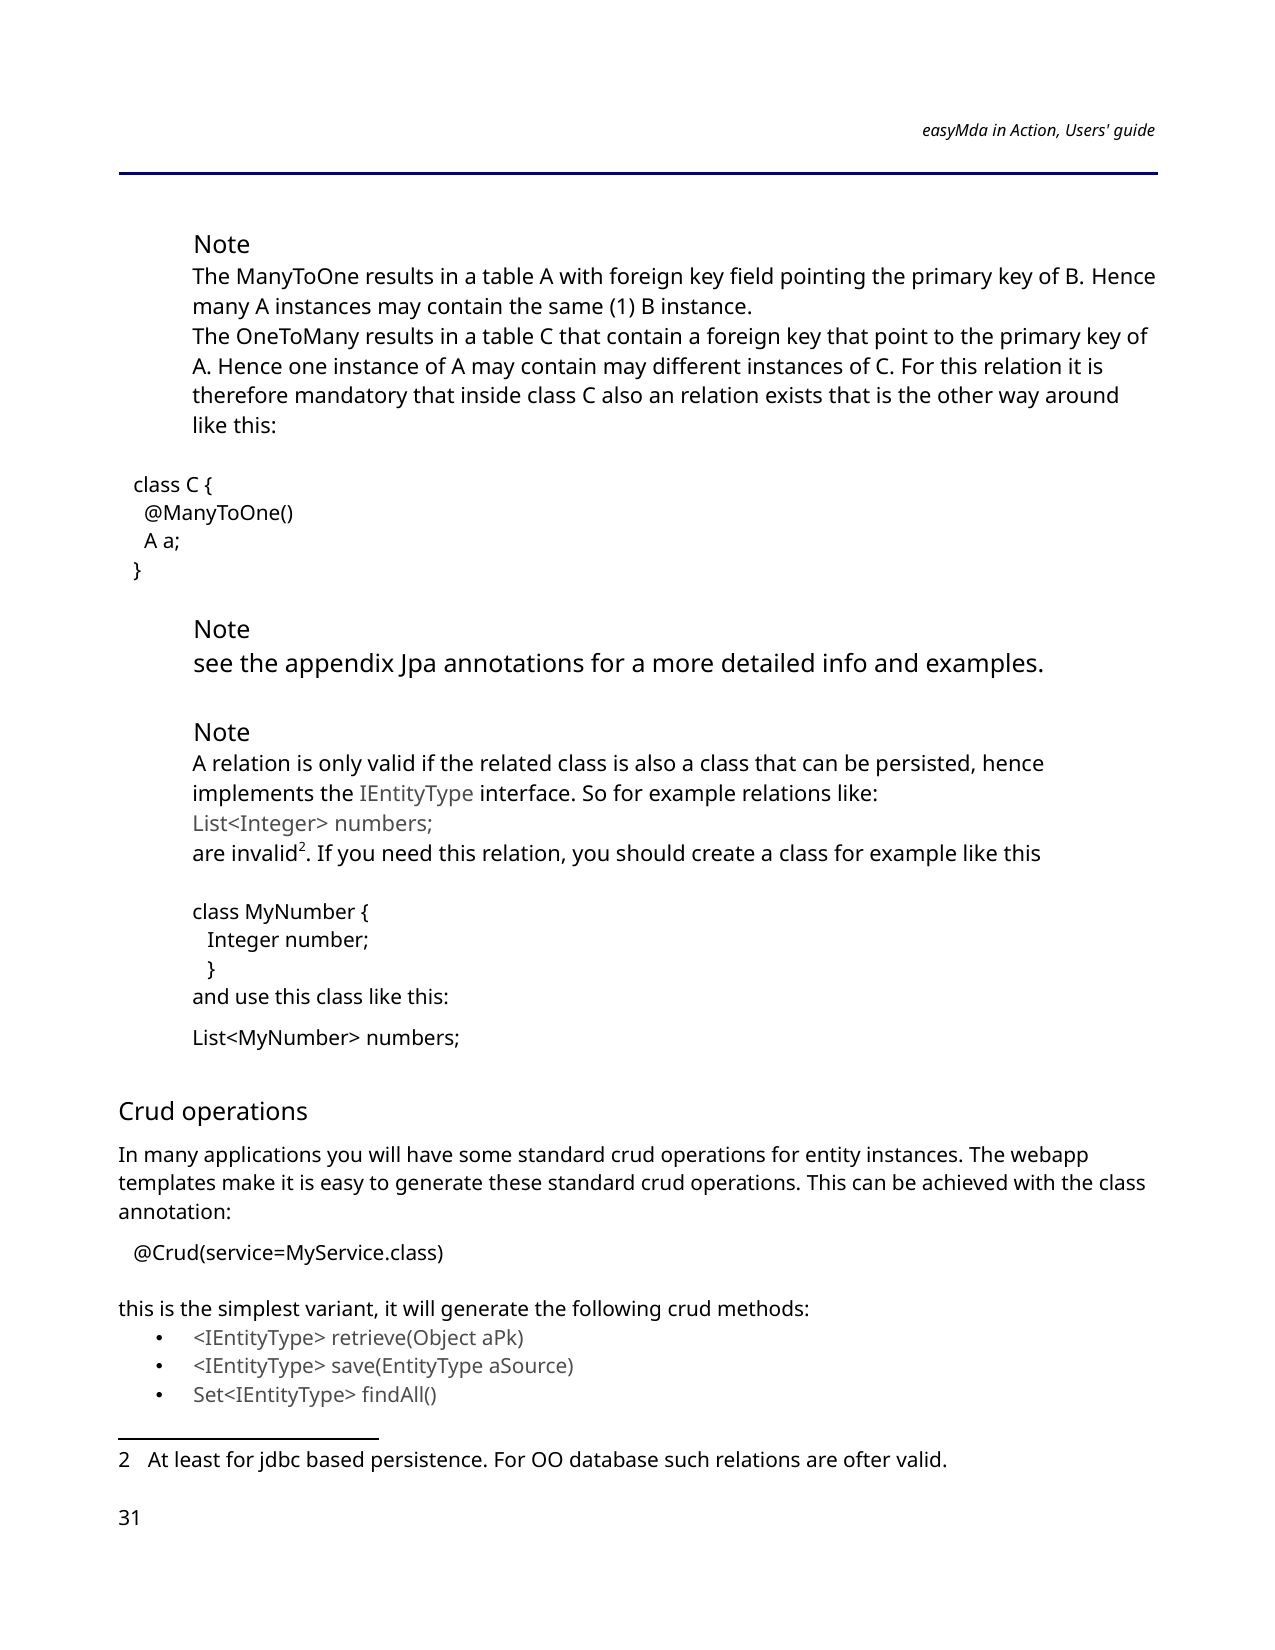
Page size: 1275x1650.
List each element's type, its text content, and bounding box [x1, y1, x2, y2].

text Note [193, 227, 1157, 261]
list <IEntityType> retrieve(Object aPk) [156, 1323, 1157, 1351]
text Note [193, 714, 1157, 748]
text see the appendix Jpa annotations for a more detailed info and examples. [193, 646, 1157, 680]
text In many applications you will have some standard crud operations for entity instances. The webapp templates make it is easy to generate these standard crud operations. This can be achieved with the class annotation: [118, 1140, 1157, 1225]
text The ManyToOne results in a table A with foreign key field pointing the primary key of B. Hence many A instances may contain the same (1) B instance. The OneToMany results in a table C that contain a foreign key that point to the primary key of A. Hence one instance of A may contain may different instances of C. For this relation it is therefore mandatory that inside class C also an relation exists that is the other way around like this: [192, 261, 1157, 440]
text @ManyToOne() A a; [118, 498, 1157, 555]
text } [118, 555, 1157, 583]
text A relation is only valid if the related class is also a class that can be persisted, hence implements the IEntityType interface. So for example relations like: List<Integer> numbers; are invalid. If you need this relation, you should create a class for example like this [192, 748, 1157, 867]
text At least for jdbc based persistence. For OO database such relations are ofter valid. [118, 1446, 1157, 1474]
text this is the simplest variant, it will generate the following crud methods: [118, 1294, 1157, 1323]
text class MyNumber { Integer number; } [192, 897, 1157, 982]
text class C { [118, 470, 1157, 498]
list Set<IEntityType> findAll() [156, 1380, 1157, 1408]
text and use this class like this: [118, 982, 1157, 1011]
text List<MyNumber> numbers; [118, 1023, 1157, 1052]
list <IEntityType> save(EntityType aSource) [156, 1351, 1157, 1380]
subtitle Crud operations [118, 1094, 1157, 1128]
text Note [193, 612, 1157, 646]
text @Crud(service=MyService.class) [118, 1238, 1157, 1266]
